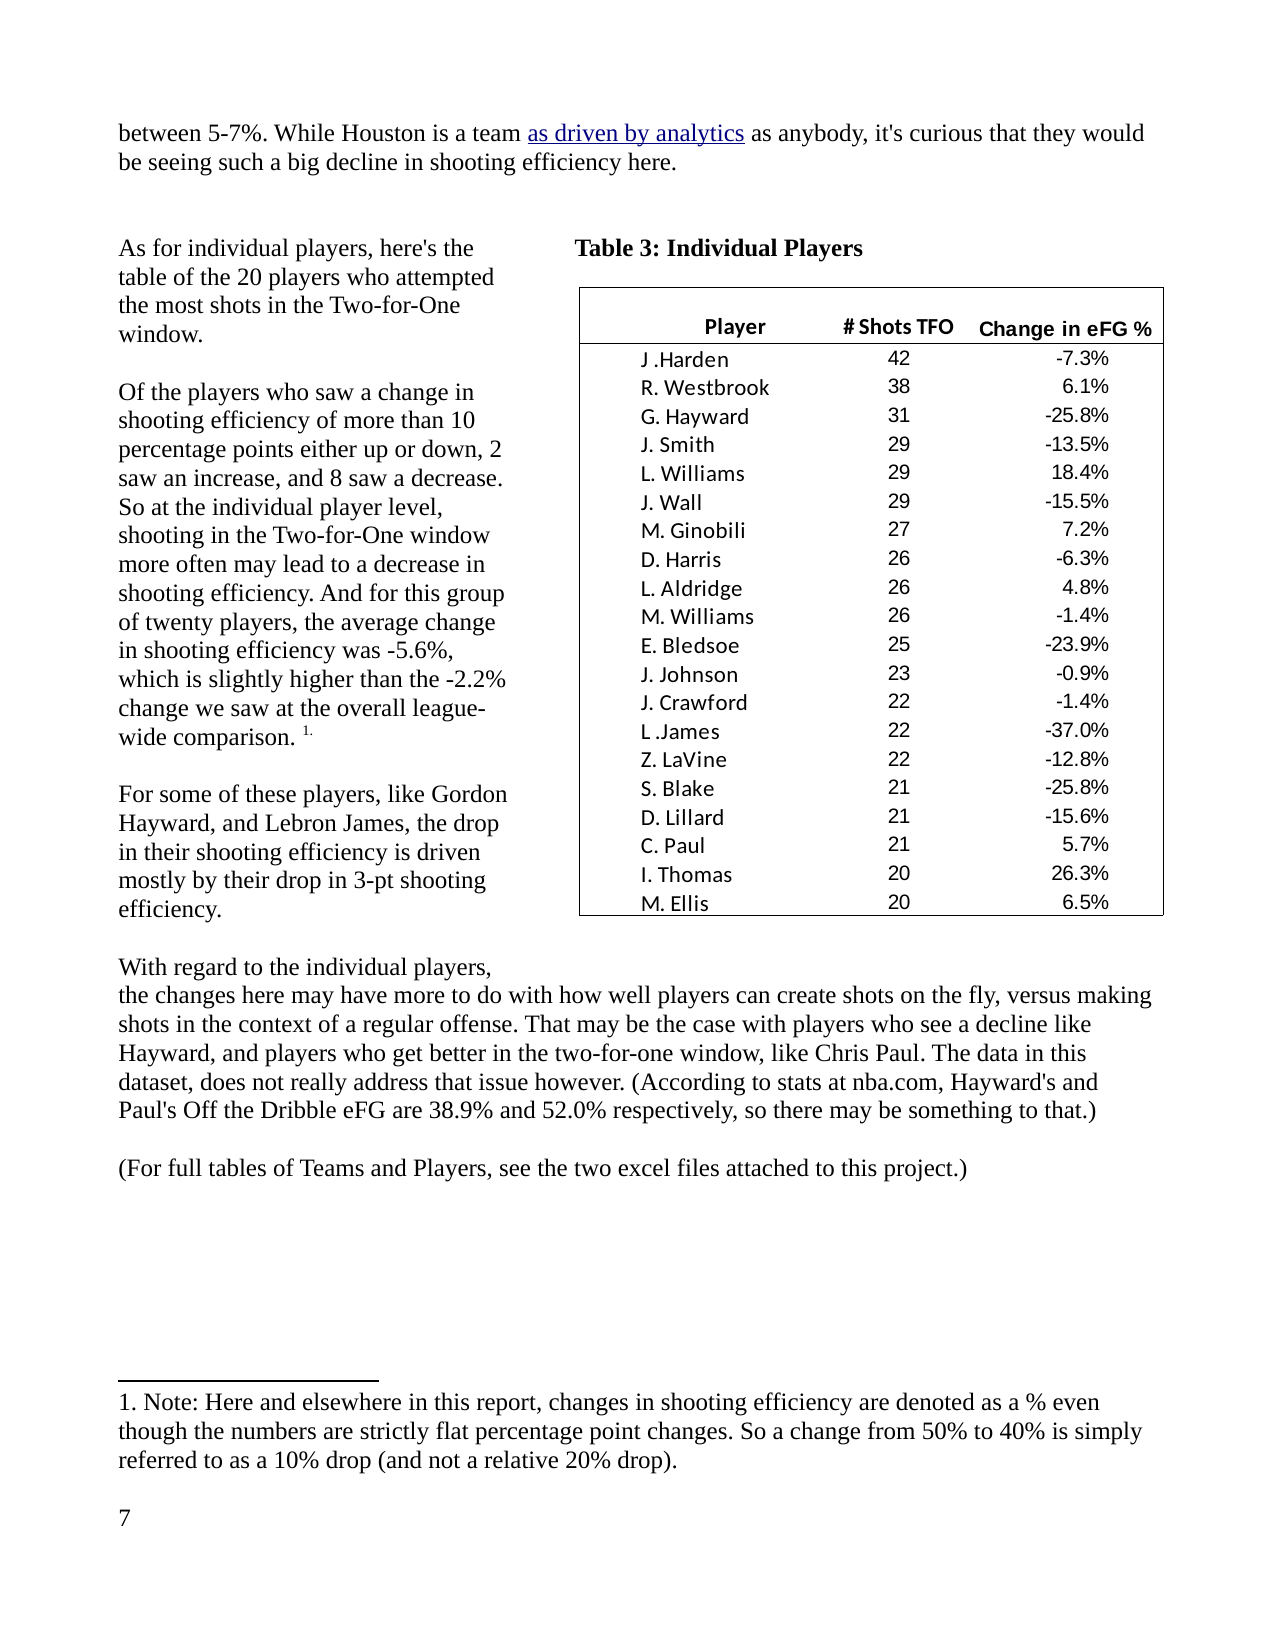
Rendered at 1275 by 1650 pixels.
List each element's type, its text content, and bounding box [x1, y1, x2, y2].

text Of the players who saw a change in shooting efficiency of more than 10 percentage points either up or down, 2 saw an increase, and 8 saw a decrease. So at the individual player level, shooting in the Two-for-One window more often may lead to a decrease in shooting efficiency. And for this group of twenty players, the average change in shooting efficiency was -5.6%, which is slightly higher than the -2.2% change we saw at the overall league-wide comparison. [118, 377, 531, 751]
text (For full tables of Teams and Players, see the two excel files attached to this project.) [118, 1153, 1157, 1182]
text between 5-7%. While Houston is a team as driven by analytics as anybody, it's curious that they would be seeing such a big decline in shooting efficiency here. [118, 118, 1157, 176]
text As for individual players, here's the table of the 20 players who attempted the most shots in the Two-for-One window. [118, 233, 1196, 947]
text For some of these players, like Gordon Hayward, and Lebron James, the drop in their shooting efficiency is driven mostly by their drop in 3-pt shooting efficiency. [118, 779, 531, 923]
text Table 3: Individual Players [531, 233, 1196, 262]
text Note: Here and elsewhere in this report, changes in shooting efficiency are denoted as a % even though the numbers are strictly flat percentage point changes. So a change from 50% to 40% is simply referred to as a 10% drop (and not a relative 20% drop). [118, 1387, 1157, 1474]
text With regard to the individual players, the changes here may have more to do with how well players can create shots on the fly, versus making shots in the context of a regular offense. That may be the case with players who see a decline like Hayward, and players who get better in the two-for-one window, like Chris Paul. The data in this dataset, does not really address that issue however. (According to stats at nba.com, Hayward's and Paul's Off the Dribble eFG are 38.9% and 52.0% respectively, so there may be something to that.) [118, 952, 1157, 1124]
